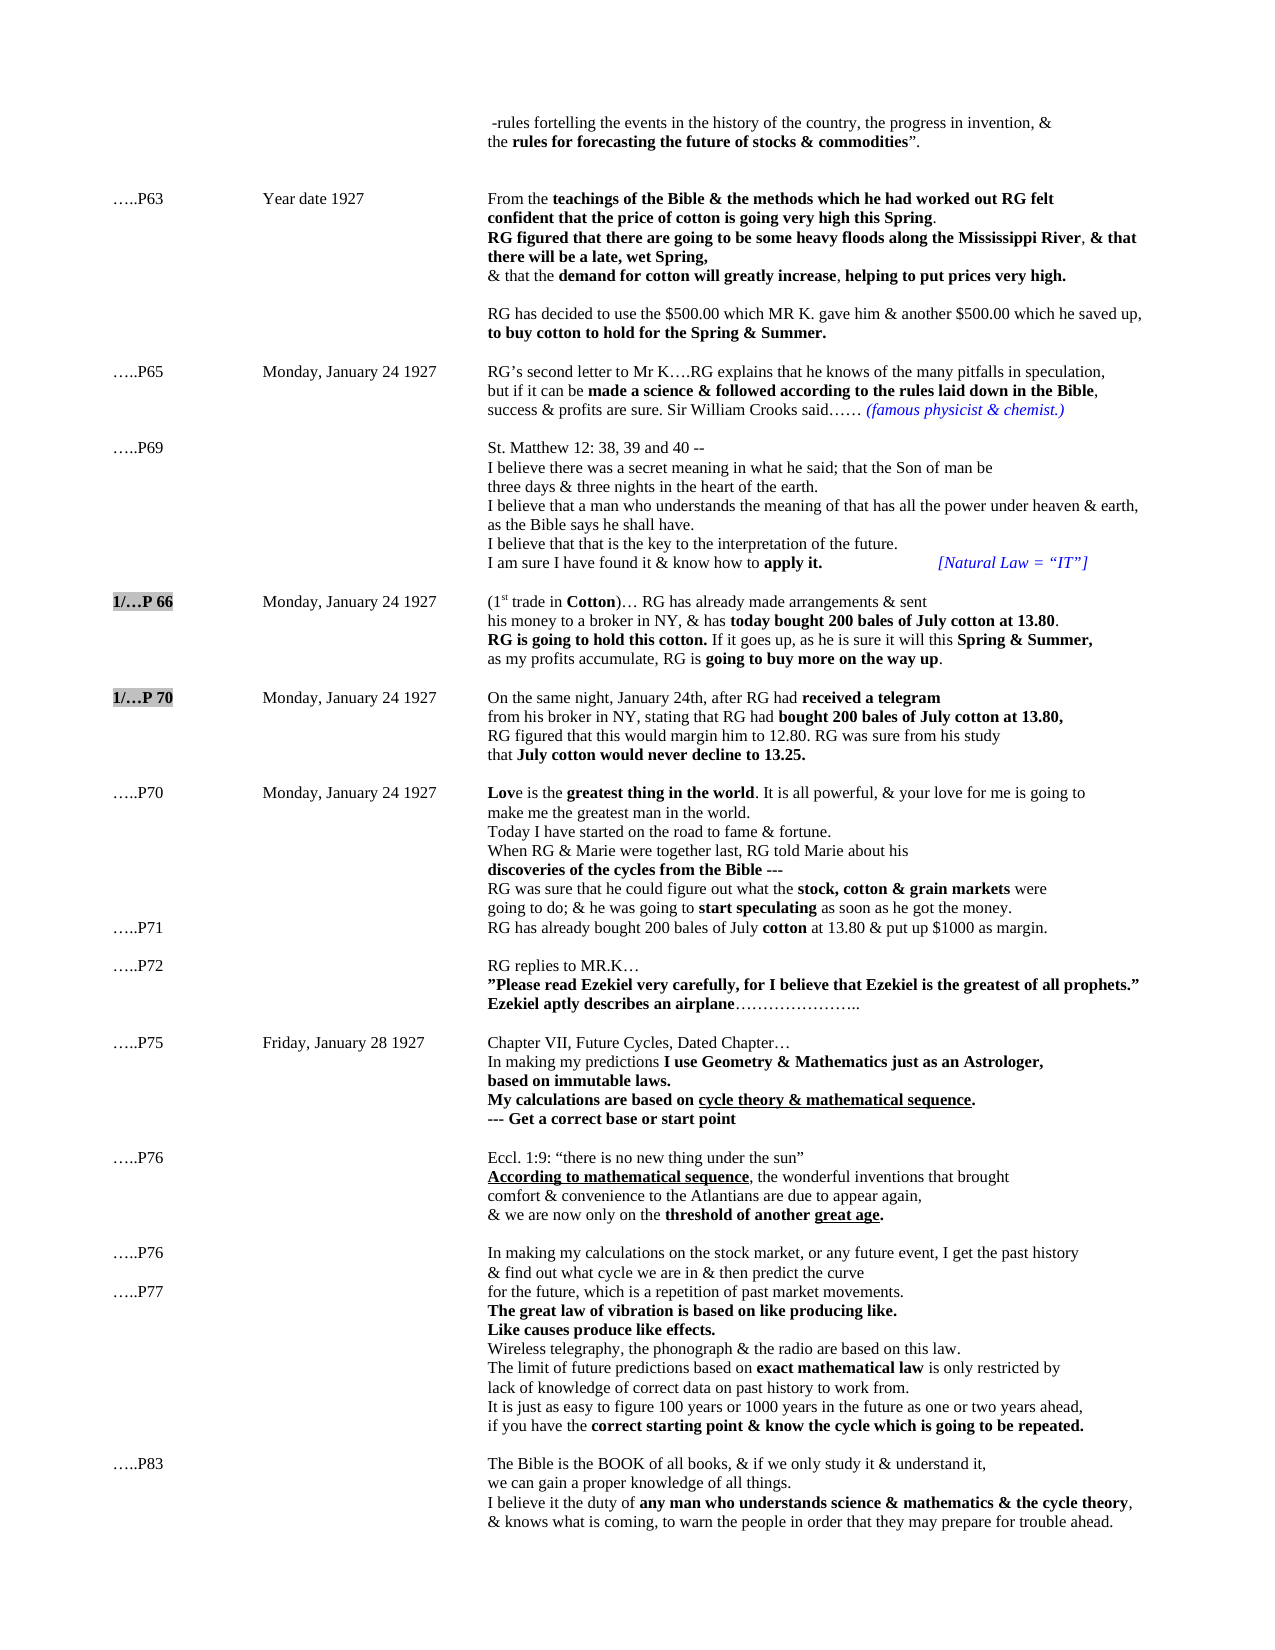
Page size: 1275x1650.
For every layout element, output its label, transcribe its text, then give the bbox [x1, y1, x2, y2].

text ”Please read Ezekiel very carefully, for I believe that Ezekiel is the greatest of all prophets.” [112, 975, 1162, 994]
text …..P83 The Bible is the BOOK of all books, & if we only study it & understand it, [112, 1454, 1162, 1473]
text 1/…P 70 Monday, January 24 1927 On the same night, January 24th, after RG had received a telegram [112, 687, 1162, 707]
text --- Get a correct base or start point [112, 1109, 1162, 1128]
text I believe it the duty of any man who understands science & mathematics & the cycle theory, [412, 1492, 1162, 1512]
text & we are now only on the threshold of another great age. [412, 1205, 1162, 1224]
text My calculations are based on cycle theory & mathematical sequence. [112, 1090, 1162, 1109]
text & knows what is coming, to warn the people in order that they may prepare for trouble ahead. [412, 1512, 1162, 1531]
text RG has decided to use the $500.00 which MR K. gave him & another $500.00 which he saved up, [412, 304, 1162, 323]
text based on immutable laws. [412, 1071, 1162, 1090]
text RG was sure that he could figure out what the stock, cotton & grain markets were [412, 879, 1162, 898]
text 1/…P 66 Monday, January 24 1927 (1st trade in Cotton)… RG has already made arrangements & sent [112, 592, 1162, 611]
text make me the greatest man in the world. [112, 802, 1162, 822]
text RG figured that there are going to be some heavy floods along the Mississippi River, & that there will be a late, wet Spring, [412, 227, 1162, 266]
text RG is going to hold this cotton. If it goes up, as he is sure it will this Spring & Summer, [412, 630, 1162, 649]
text It is just as easy to figure 100 years or 1000 years in the future as one or two years ahead, [412, 1397, 1162, 1416]
text The great law of vibration is based on like producing like. [412, 1301, 1162, 1320]
text …..P72 RG replies to MR.K… [112, 956, 1162, 975]
text & find out what cycle we are in & then predict the curve [112, 1262, 1162, 1282]
text if you have the correct starting point & know the cycle which is going to be repeated. [412, 1416, 1162, 1435]
text Wireless telegraphy, the phonograph & the radio are based on this law. [412, 1339, 1162, 1358]
text as my profits accumulate, RG is going to buy more on the way up. [412, 649, 1162, 668]
text three days & three nights in the heart of the earth. [412, 477, 1162, 496]
text RG figured that this would margin him to 12.80. RG was sure from his study [412, 726, 1162, 745]
text to buy cotton to hold for the Spring & Summer. [412, 323, 1162, 342]
text I believe there was a secret meaning in what he said; that the Son of man be [412, 457, 1162, 477]
text discoveries of the cycles from the Bible --- [112, 860, 1162, 879]
text …..P63 Year date 1927 From the teachings of the Bible & the methods which he had worked out RG felt [112, 189, 1162, 208]
text as the Bible says he shall have. [412, 515, 1162, 534]
text Ezekiel aptly describes an airplane………………….. [412, 994, 1162, 1013]
text …..P76 In making my calculations on the stock market, or any future event, I get the past history [112, 1243, 1162, 1262]
text …..P65 Monday, January 24 1927 RG’s second letter to Mr K….RG explains that he knows of the many pitfalls in speculation, [112, 362, 1162, 381]
text The limit of future predictions based on exact mathematical law is only restricted by [412, 1358, 1162, 1377]
text …..P76 Eccl. 1:9: “there is no new thing under the sun” [112, 1147, 1162, 1167]
text …..P77 for the future, which is a repetition of past market movements. [112, 1282, 1162, 1301]
text confident that the price of cotton is going very high this Spring. [112, 208, 1162, 227]
text comfort & convenience to the Atlantians are due to appear again, [112, 1186, 1162, 1205]
text …..P69 St. Matthew 12: 38, 39 and 40 -- [112, 438, 1162, 457]
text Today I have started on the road to fame & fortune. [487, 822, 1162, 841]
text When RG & Marie were together last, RG told Marie about his [112, 841, 1162, 860]
text …..P75 Friday, January 28 1927 Chapter VII, Future Cycles, Dated Chapter… [112, 1032, 1162, 1052]
text According to mathematical sequence, the wonderful inventions that brought [112, 1167, 1162, 1186]
text success & profits are sure. Sir William Crooks said…… (famous physicist & chemist.) [112, 400, 1162, 419]
text Like causes produce like effects. [412, 1320, 1162, 1339]
text …..P70 Monday, January 24 1927 Love is the greatest thing in the world. It is all powerful, & your love for me is going to [112, 783, 1162, 802]
text & that the demand for cotton will greatly increase, helping to put prices very high. [412, 266, 1162, 285]
text we can gain a proper knowledge of all things. [112, 1473, 1162, 1492]
text I am sure I have found it & know how to apply it. [Natural Law = “IT”] [412, 553, 1162, 572]
text lack of knowledge of correct data on past history to work from. [412, 1377, 1162, 1397]
text the rules for forecasting the future of stocks & commodities”. [412, 132, 1162, 151]
text …..P71 RG has already bought 200 bales of July cotton at 13.80 & put up $1000 as margin. [112, 917, 1162, 937]
text -rules fortelling the events in the history of the country, the progress in invention, & [412, 112, 1162, 132]
text from his broker in NY, stating that RG had bought 200 bales of July cotton at 13.80, [112, 707, 1162, 726]
text that July cotton would never decline to 13.25. [412, 745, 1162, 764]
text going to do; & he was going to start speculating as soon as he got the money. [412, 898, 1162, 917]
text I believe that a man who understands the meaning of that has all the power under heaven & earth, [412, 496, 1162, 515]
text In making my predictions I use Geometry & Mathematics just as an Astrologer, [412, 1052, 1162, 1071]
text but if it can be made a science & followed according to the rules laid down in the Bible, [112, 381, 1162, 400]
text his money to a broker in NY, & has today bought 200 bales of July cotton at 13.80. [112, 611, 1162, 630]
text I believe that that is the key to the interpretation of the future. [412, 534, 1162, 553]
